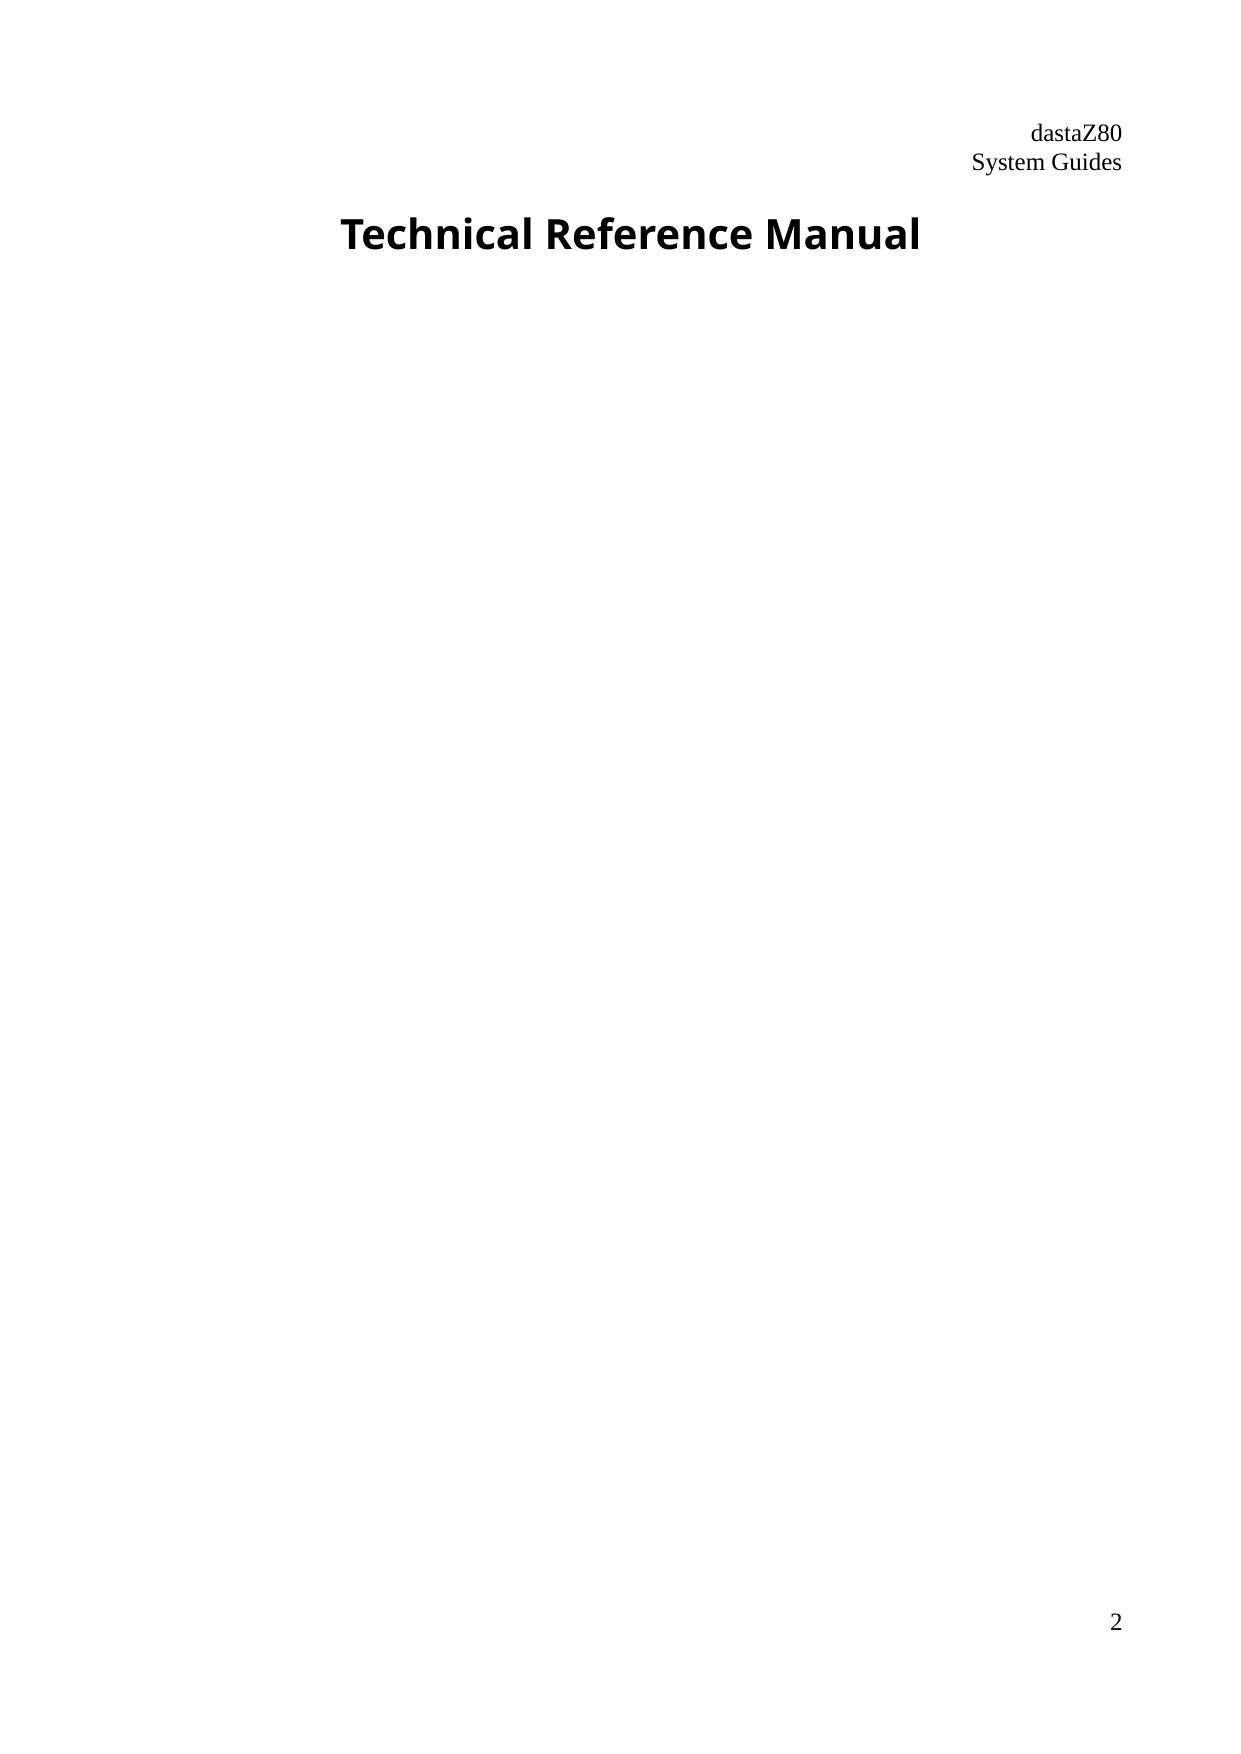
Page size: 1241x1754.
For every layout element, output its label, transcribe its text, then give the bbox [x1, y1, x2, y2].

text Technical Reference Manual [118, 205, 1122, 262]
